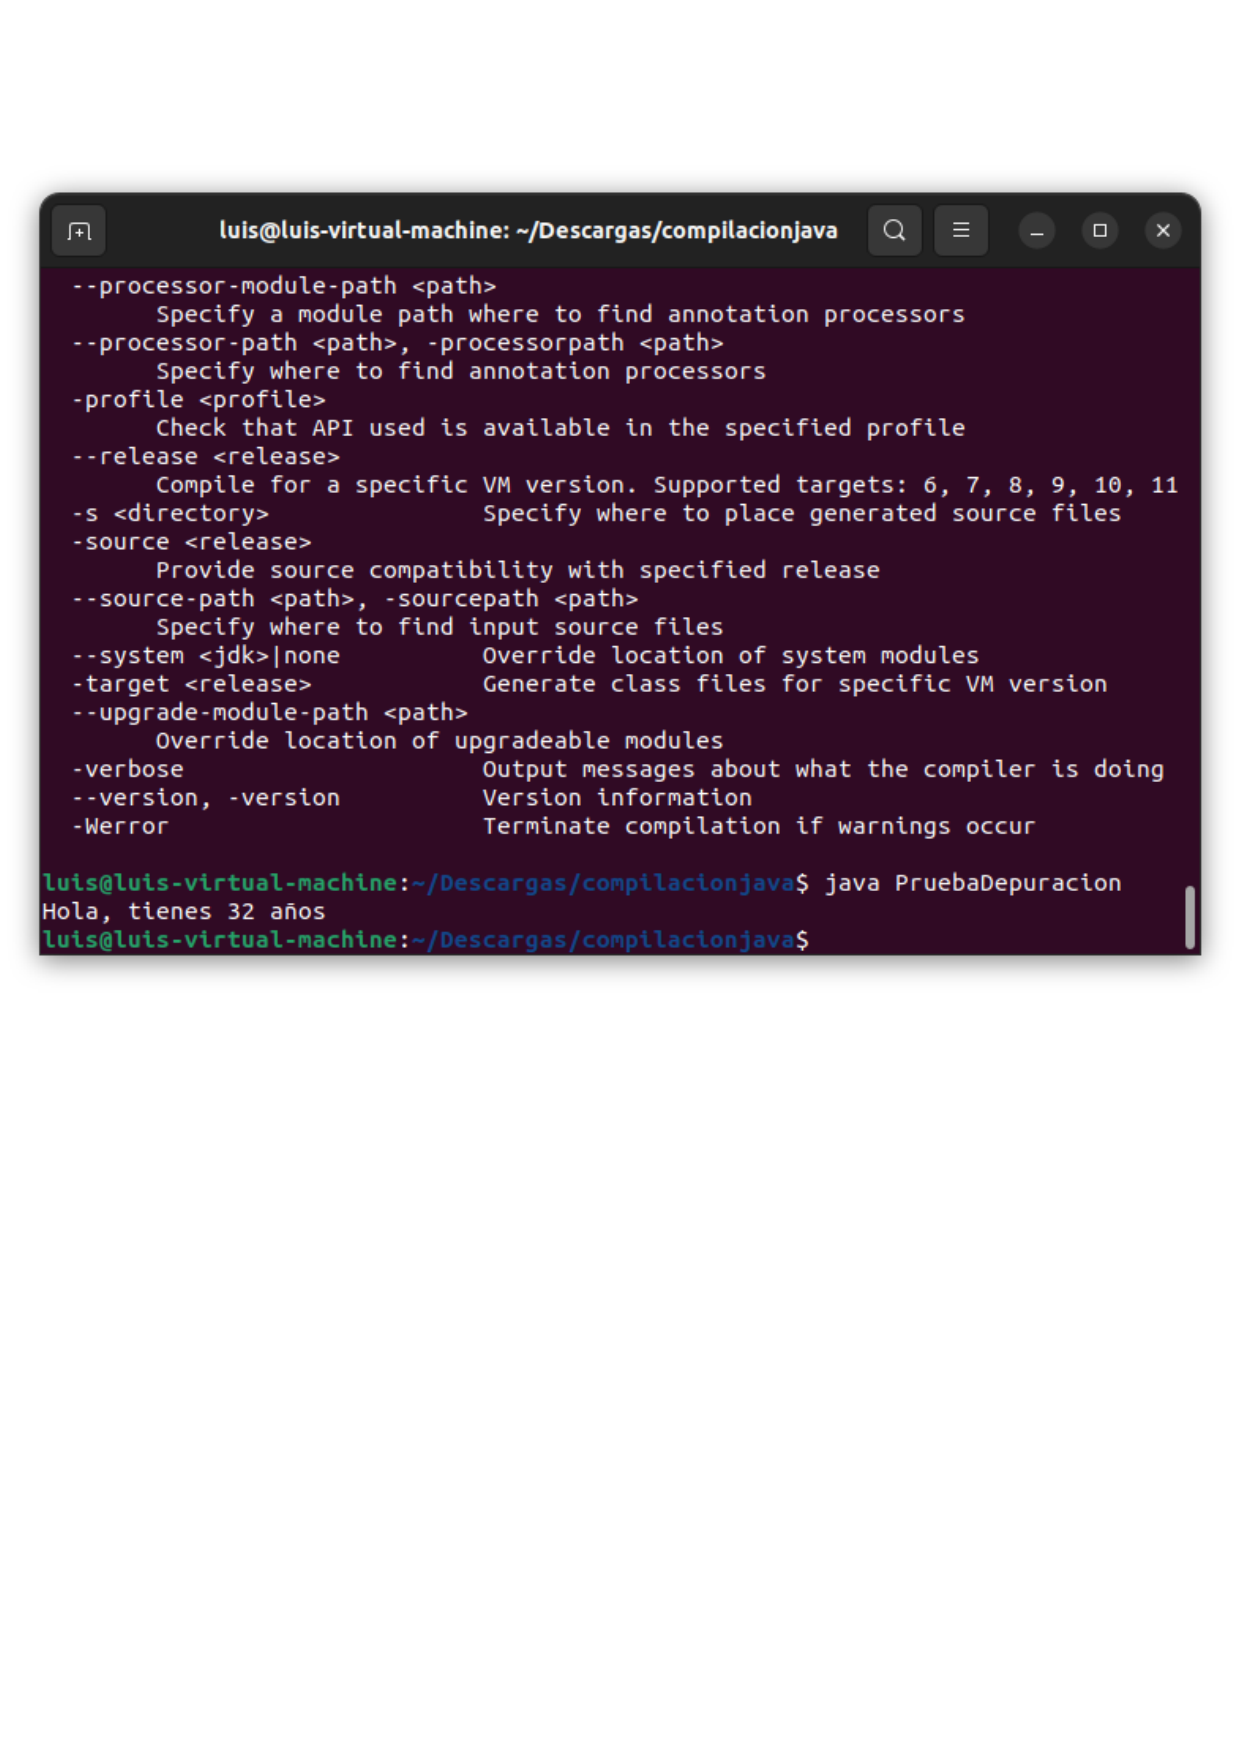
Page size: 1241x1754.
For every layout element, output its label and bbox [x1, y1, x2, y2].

picture [0, 158, 1241, 1000]
